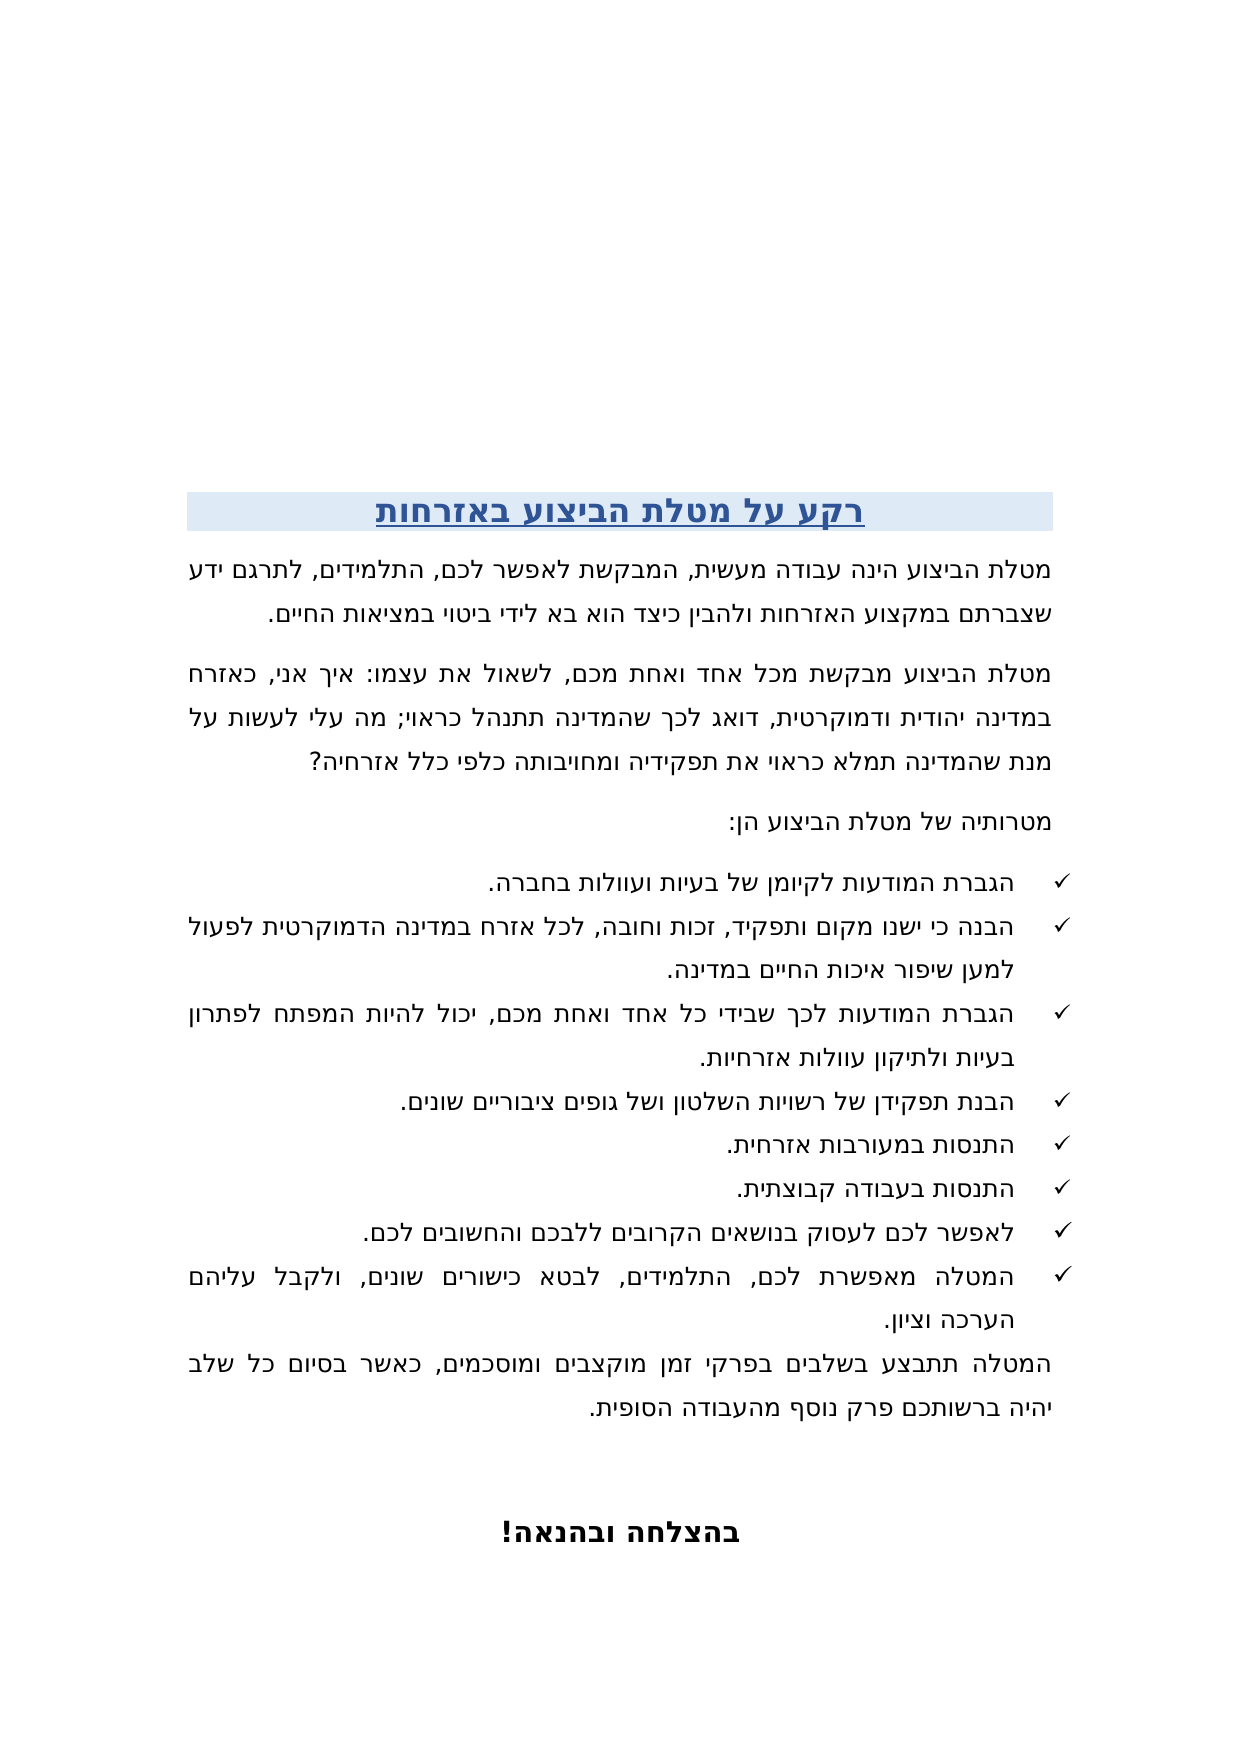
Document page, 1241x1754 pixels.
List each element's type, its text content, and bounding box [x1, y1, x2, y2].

list הבנה כי ישנו מקום ותפקיד, זכות וחובה, לכל אזרח במדינה הדמוקרטית לפעול למען שיפור איכות החיים במדינה. [187, 912, 1053, 985]
subtitle רקע על מטלת הביצוע באזרחות [187, 492, 1053, 531]
text המטלה תתבצע בשלבים בפרקי זמן מוקצבים ומוסכמים, כאשר בסיום כל שלב יהיה ברשותכם פרק נוסף מהעבודה הסופית. [187, 1349, 1053, 1422]
text מטרותיה של מטלת הביצוע הן: [187, 808, 1053, 837]
text מטלת הביצוע הינה עבודה מעשית, המבקשת לאפשר לכם, התלמידים, לתרגם ידע שצברתם במקצוע האזרחות ולהבין כיצד הוא בא לידי ביטוי במציאות החיים. [187, 556, 1053, 628]
list התנסות בעבודה קבוצתית. [187, 1174, 1053, 1203]
list המטלה מאפשרת לכם, התלמידים, לבטא כישורים שונים, ולקבל עליהם הערכה וציון. [187, 1262, 1053, 1335]
list הבנת תפקידן של רשויות השלטון ושל גופים ציבוריים שונים. [187, 1087, 1053, 1116]
text בהצלחה ובהנאה! [187, 1516, 1053, 1550]
list הגברת המודעות לכך שבידי כל אחד ואחת מכם, יכול להיות המפתח לפתרון בעיות ולתיקון עוולות אזרחיות. [187, 999, 1053, 1072]
list הגברת המודעות לקיומן של בעיות ועוולות בחברה. [187, 868, 1053, 897]
list התנסות במעורבות אזרחית. [187, 1131, 1053, 1160]
text מטלת הביצוע מבקשת מכל אחד ואחת מכם, לשאול את עצמו: איך אני, כאזרח במדינה יהודית ודמוקרטית, דואג לכך שהמדינה תתנהל כראוי; מה עלי לעשות על מנת שהמדינה תמלא כראוי את תפקידיה ומחויבותה כלפי כלל אזרחיה? [187, 660, 1053, 776]
list לאפשר לכם לעסוק בנושאים הקרובים ללבכם והחשובים לכם. [187, 1218, 1053, 1247]
